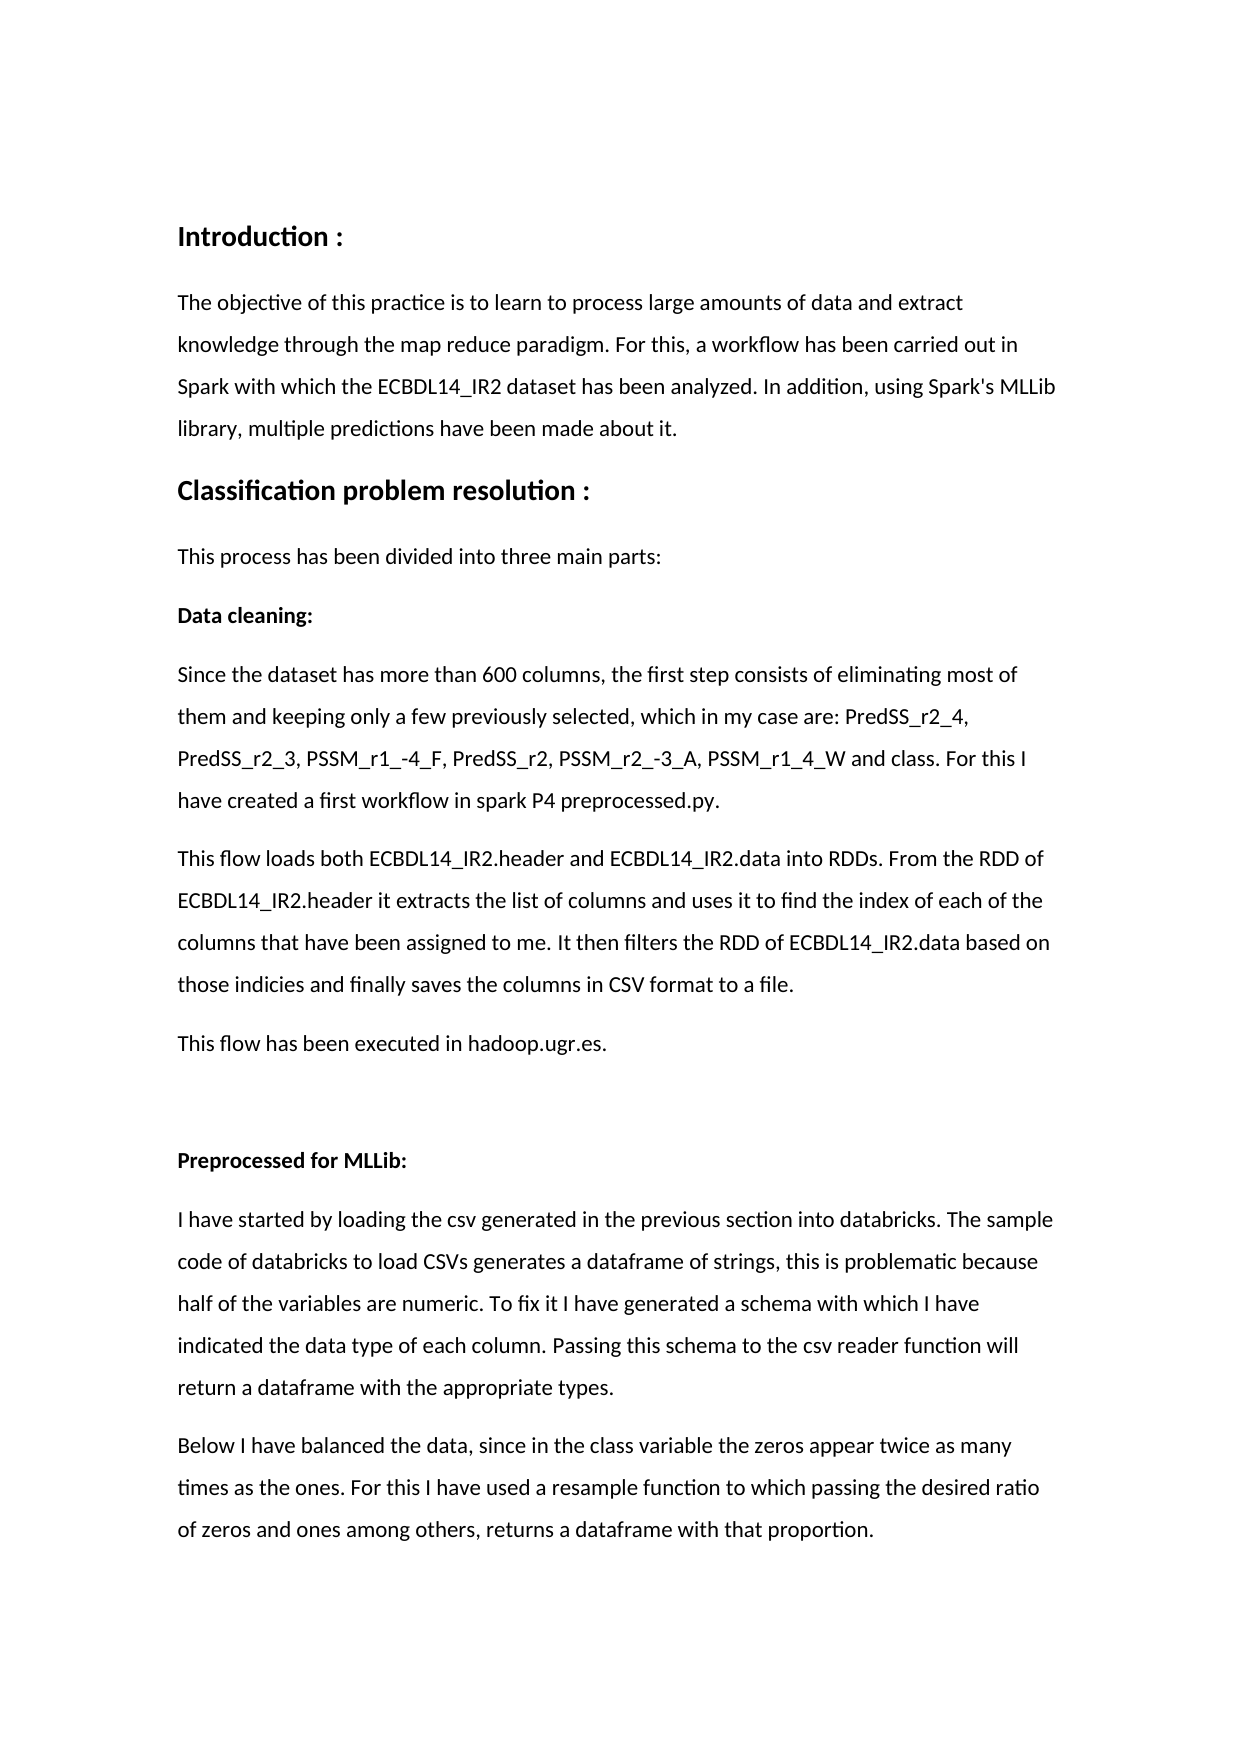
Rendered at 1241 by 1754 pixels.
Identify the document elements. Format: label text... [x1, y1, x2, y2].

text This flow loads both ECBDL14_IR2.header and ECBDL14_IR2.data into RDDs. From the RDD of ECBDL14_IR2.header it extracts the list of columns and uses it to find the index of each of the columns that have been assigned to me. It then filters the RDD of ECBDL14_IR2.data based on those indicies and finally saves the columns in CSV format to a file. [177, 844, 1063, 998]
text The objective of this practice is to learn to process large amounts of data and extract knowledge through the map reduce paradigm. For this, a workflow has been carried out in Spark with which the ECBDL14_IR2 dataset has been analyzed. In addition, using Spark's MLLib library, multiple predictions have been made about it. [177, 288, 1063, 442]
text This flow has been executed in hadoop.ugr.es. [177, 1029, 1063, 1057]
text Introduction : [177, 218, 1063, 253]
text Since the dataset has more than 600 columns, the first step consists of eliminating most of them and keeping only a few previously selected, which in my case are: PredSS_r2_4, PredSS_r2_3, PSSM_r1_-4_F, PredSS_r2, PSSM_r2_-3_A, PSSM_r1_4_W and class. For this I have created a first workflow in spark P4 preprocessed.py. [177, 660, 1063, 814]
text Data cleaning: [177, 601, 1063, 629]
text Below I have balanced the data, since in the class variable the zeros appear twice as many times as the ones. For this I have used a resample function to which passing the desired ratio of zeros and ones among others, returns a dataframe with that proportion. [177, 1431, 1063, 1543]
text This process has been divided into three main parts: [177, 542, 1063, 571]
text Preprocessed for MLLib: [177, 1146, 1063, 1174]
text I have started by loading the csv generated in the previous section into databricks. The sample code of databricks to load CSVs generates a dataframe of strings, this is problematic because half of the variables are numeric. To fix it I have generated a schema with which I have indicated the data type of each column. Passing this schema to the csv reader function will return a dataframe with the appropriate types. [177, 1205, 1063, 1401]
text Classification problem resolution : [177, 472, 1063, 508]
